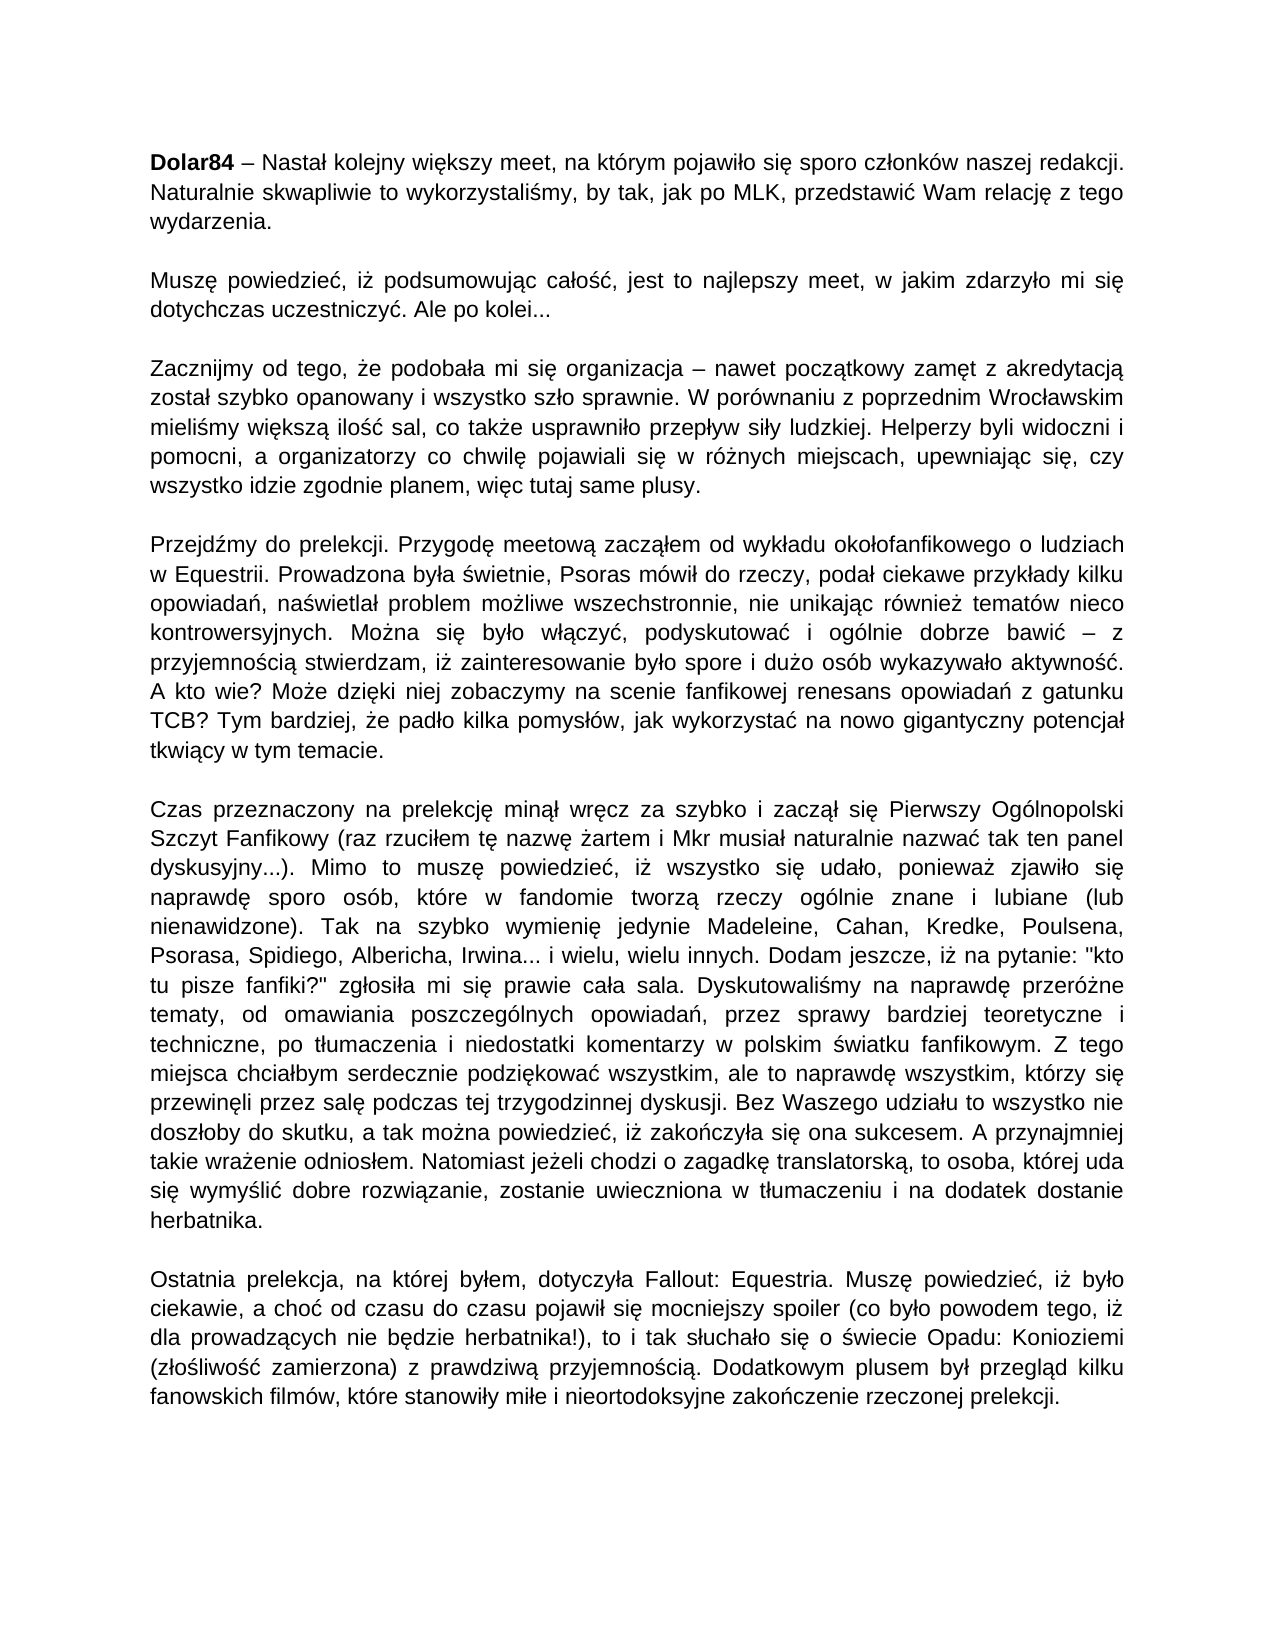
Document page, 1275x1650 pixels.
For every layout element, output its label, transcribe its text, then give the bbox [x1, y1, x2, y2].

text Czas przeznaczony na prelekcję minął wręcz za szybko i zaczął się Pierwszy Ogólnopolski Szczyt Fanfikowy (raz rzuciłem tę nazwę żartem i Mkr musiał naturalnie nazwać tak ten panel dyskusyjny...). Mimo to muszę powiedzieć, iż wszystko się udało, ponieważ zjawiło się naprawdę sporo osób, które w fandomie tworzą rzeczy ogólnie znane i lubiane (lub nienawidzone). Tak na szybko wymienię jedynie Madeleine, Cahan, Kredke, Poulsena, Psorasa, Spidiego, Albericha, Irwina... i wielu, wielu innych. Dodam jeszcze, iż na pytanie: "kto tu pisze fanfiki?" zgłosiła mi się prawie cała sala. Dyskutowaliśmy na naprawdę przeróżne tematy, od omawiania poszczególnych opowiadań, przez sprawy bardziej teoretyczne i techniczne, po tłumaczenia i niedostatki komentarzy w polskim światku fanfikowym. Z tego miejsca chciałbym serdecznie podziękować wszystkim, ale to naprawdę wszystkim, którzy się przewinęli przez salę podczas tej trzygodzinnej dyskusji. Bez Waszego udziału to wszystko nie doszłoby do skutku, a tak można powiedzieć, iż zakończyła się ona sukcesem. A przynajmniej takie wrażenie odniosłem. Natomiast jeżeli chodzi o zagadkę translatorską, to osoba, której uda się wymyślić dobre rozwiązanie, zostanie uwieczniona w tłumaczeniu i na dodatek dostanie herbatnika. [150, 796, 1125, 1233]
text Muszę powiedzieć, iż podsumowując całość, jest to najlepszy meet, w jakim zdarzyło mi się dotychczas uczestniczyć. Ale po kolei... [150, 267, 1125, 322]
text Zacznijmy od tego, że podobała mi się organizacja – nawet początkowy zamęt z akredytacją został szybko opanowany i wszystko szło sprawnie. W porównaniu z poprzednim Wrocławskim mieliśmy większą ilość sal, co także usprawniło przepływ siły ludzkiej. Helperzy byli widoczni i pomocni, a organizatorzy co chwilę pojawiali się w różnych miejscach, upewniając się, czy wszystko idzie zgodnie planem, więc tutaj same plusy. [150, 356, 1125, 499]
text Przejdźmy do prelekcji. Przygodę meetową zacząłem od wykładu okołofanfikowego o ludziach w Equestrii. Prowadzona była świetnie, Psoras mówił do rzeczy, podał ciekawe przykłady kilku opowiadań, naświetlał problem możliwe wszechstronnie, nie unikając również tematów nieco kontrowersyjnych. Można się było włączyć, podyskutować i ogólnie dobrze bawić – z przyjemnością stwierdzam, iż zainteresowanie było spore i dużo osób wykazywało aktywność. A kto wie? Może dzięki niej zobaczymy na scenie fanfikowej renesans opowiadań z gatunku TCB? Tym bardziej, że padło kilka pomysłów, jak wykorzystać na nowo gigantyczny potencjał tkwiący w tym temacie. [150, 532, 1125, 763]
text Dolar84 – Nastał kolejny większy meet, na którym pojawiło się sporo członków naszej redakcji. Naturalnie skwapliwie to wykorzystaliśmy, by tak, jak po MLK, przedstawić Wam relację z tego wydarzenia. [150, 150, 1125, 234]
text Ostatnia prelekcja, na której byłem, dotyczyła Fallout: Equestria. Muszę powiedzieć, iż było ciekawie, a choć od czasu do czasu pojawił się mocniejszy spoiler (co było powodem tego, iż dla prowadzących nie będzie herbatnika!), to i tak słuchało się o świecie Opadu: Konioziemi (złośliwość zamierzona) z prawdziwą przyjemnością. Dodatkowym plusem był przegląd kilku fanowskich filmów, które stanowiły miłe i nieortodoksyjne zakończenie rzeczonej prelekcji. [150, 1266, 1125, 1409]
